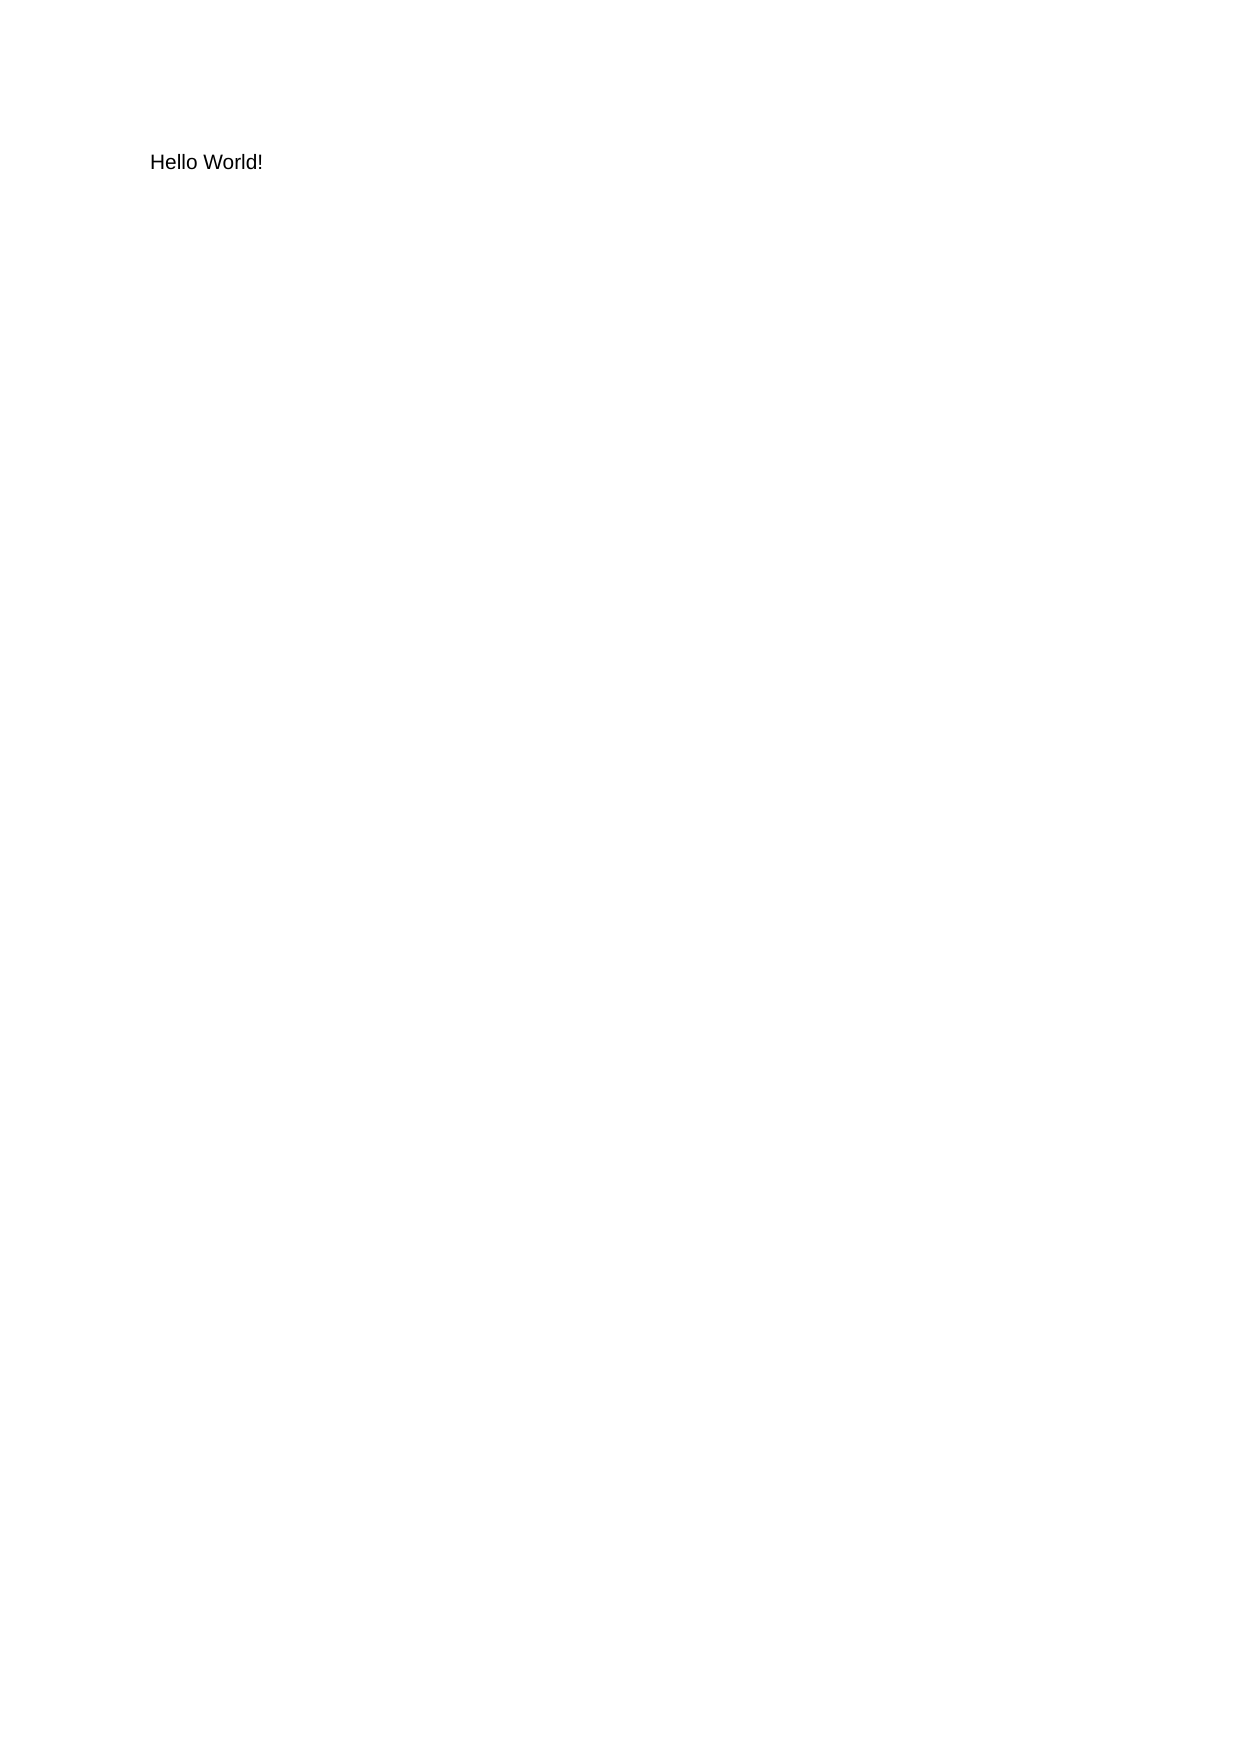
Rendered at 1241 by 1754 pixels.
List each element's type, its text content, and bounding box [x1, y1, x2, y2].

text Hello World! [150, 150, 1090, 174]
